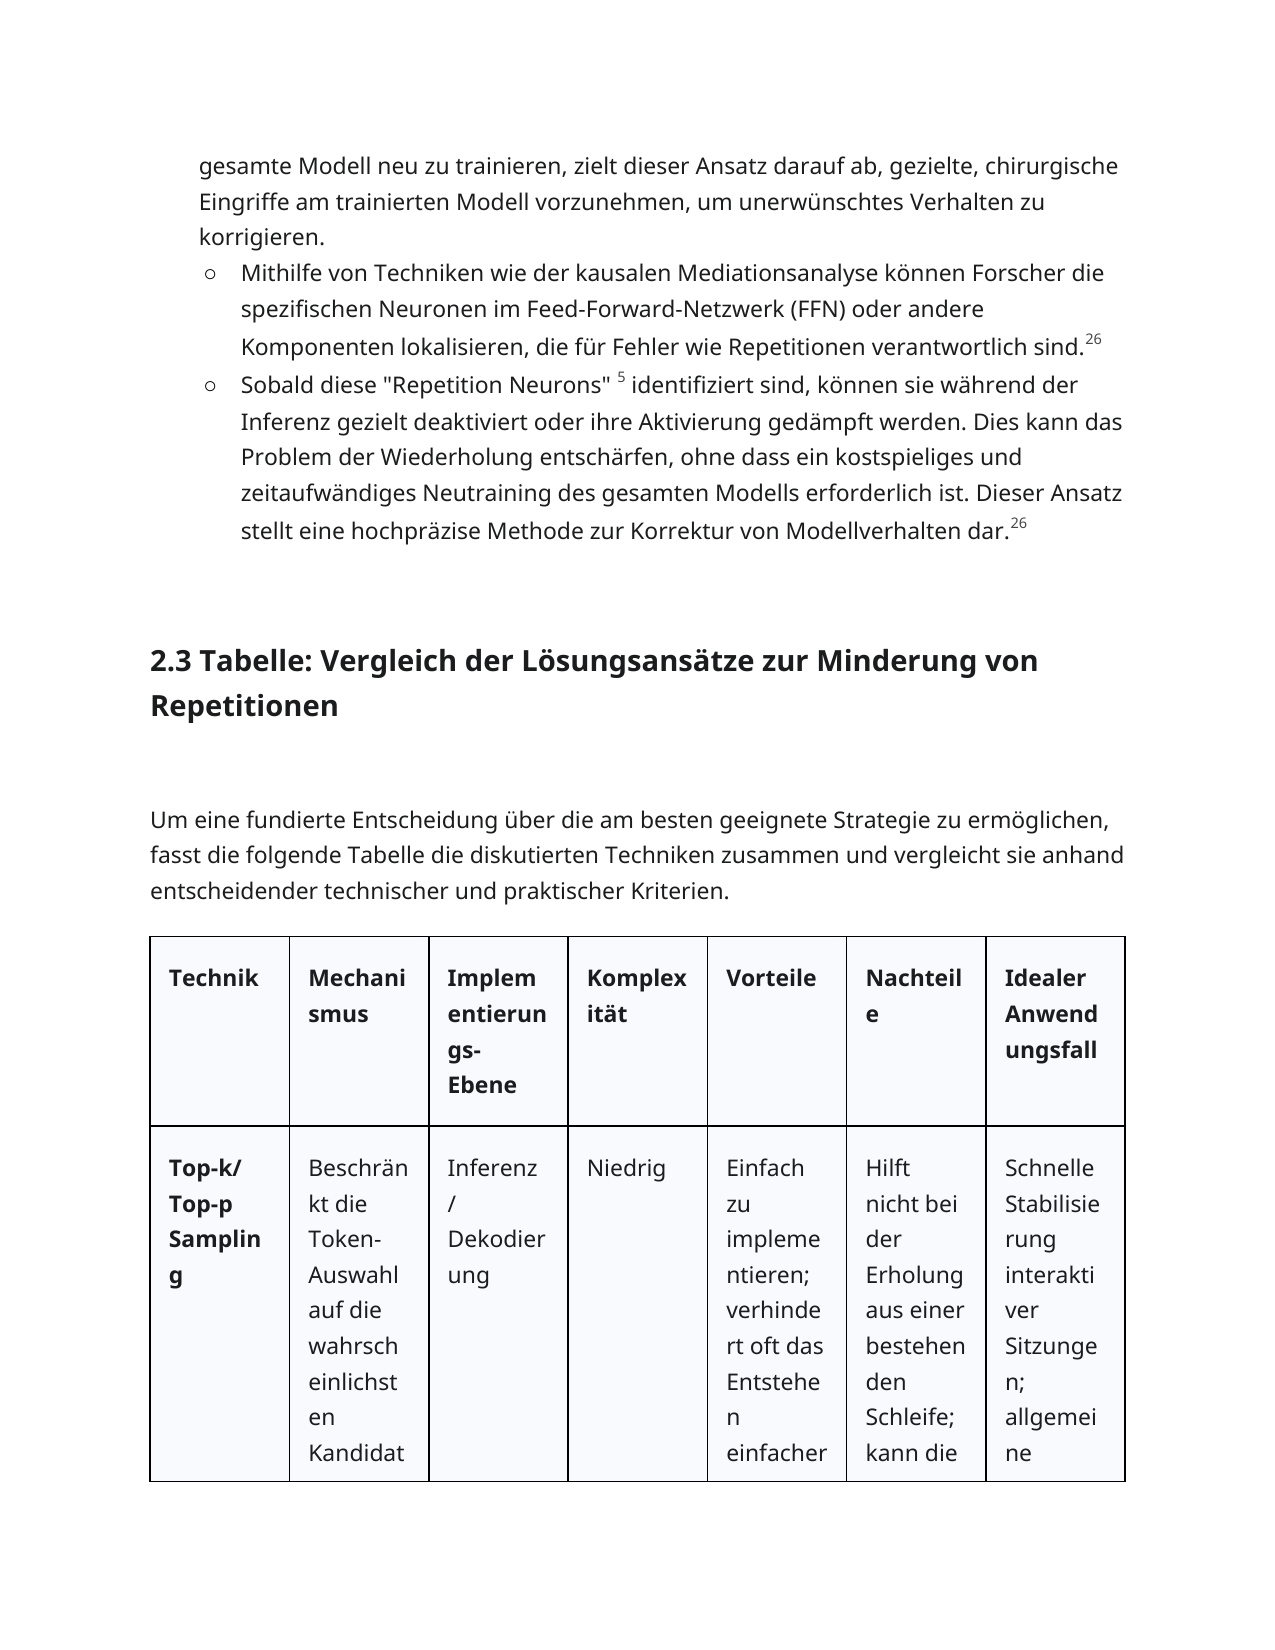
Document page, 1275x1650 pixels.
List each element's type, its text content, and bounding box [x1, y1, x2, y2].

list gesamte Modell neu zu trainieren, zielt dieser Ansatz darauf ab, gezielte, chirurgische Eingriffe am trainierten Modell vorzunehmen, um unerwünschtes Verhalten zu korrigieren. [161, 150, 1125, 252]
table_header Mechanismus [290, 937, 428, 1125]
table_header Nachteile [847, 937, 985, 1125]
table_cell Inferenz / Dekodierung [430, 1127, 567, 1481]
table_cell Beschränkt die Token-Auswahl auf die wahrscheinlichsten Kandidat [290, 1127, 428, 1481]
table_header Idealer Anwendungsfall [987, 937, 1124, 1125]
table_cell Einfach zu implementieren; verhindert oft das Entstehen einfacher [708, 1127, 846, 1481]
table_header Vorteile [708, 937, 846, 1125]
list Mithilfe von Techniken wie der kausalen Mediationsanalyse können Forscher die spezifischen Neuronen im Feed-Forward-Netzwerk (FFN) oder andere Komponenten lokalisieren, die für Fehler wie Repetitionen verantwortlich sind.26 [203, 257, 1125, 362]
table_header Implementierungs-Ebene [430, 937, 567, 1125]
table_cell Niedrig [569, 1127, 707, 1481]
subtitle 2.3 Tabelle: Vergleich der Lösungsansätze zur Minderung von Repetitionen [150, 640, 1125, 725]
table_header Komplexität [569, 937, 707, 1125]
list Sobald diese "Repetition Neurons" 5 identifiziert sind, können sie während der Inferenz gezielt deaktiviert oder ihre Aktivierung gedämpft werden. Dies kann das Problem der Wiederholung entschärfen, ohne dass ein kostspieliges und zeitaufwändiges Neutraining des gesamten Modells erforderlich ist. Dieser Ansatz stellt eine hochpräzise Methode zur Korrektur von Modellverhalten dar.26 [203, 367, 1125, 547]
table_cell Top-k/Top-p Sampling [151, 1127, 289, 1481]
table_header Technik [151, 937, 289, 1125]
table_cell Schnelle Stabilisierung interaktiver Sitzungen; allgemeine [987, 1127, 1124, 1481]
text Um eine fundierte Entscheidung über die am besten geeignete Strategie zu ermöglichen, fasst die folgende Tabelle die diskutierten Techniken zusammen und vergleicht sie anhand entscheidender technischer und praktischer Kriterien. [150, 804, 1125, 906]
table_cell Hilft nicht bei der Erholung aus einer bestehenden Schleife; kann die [847, 1127, 985, 1481]
